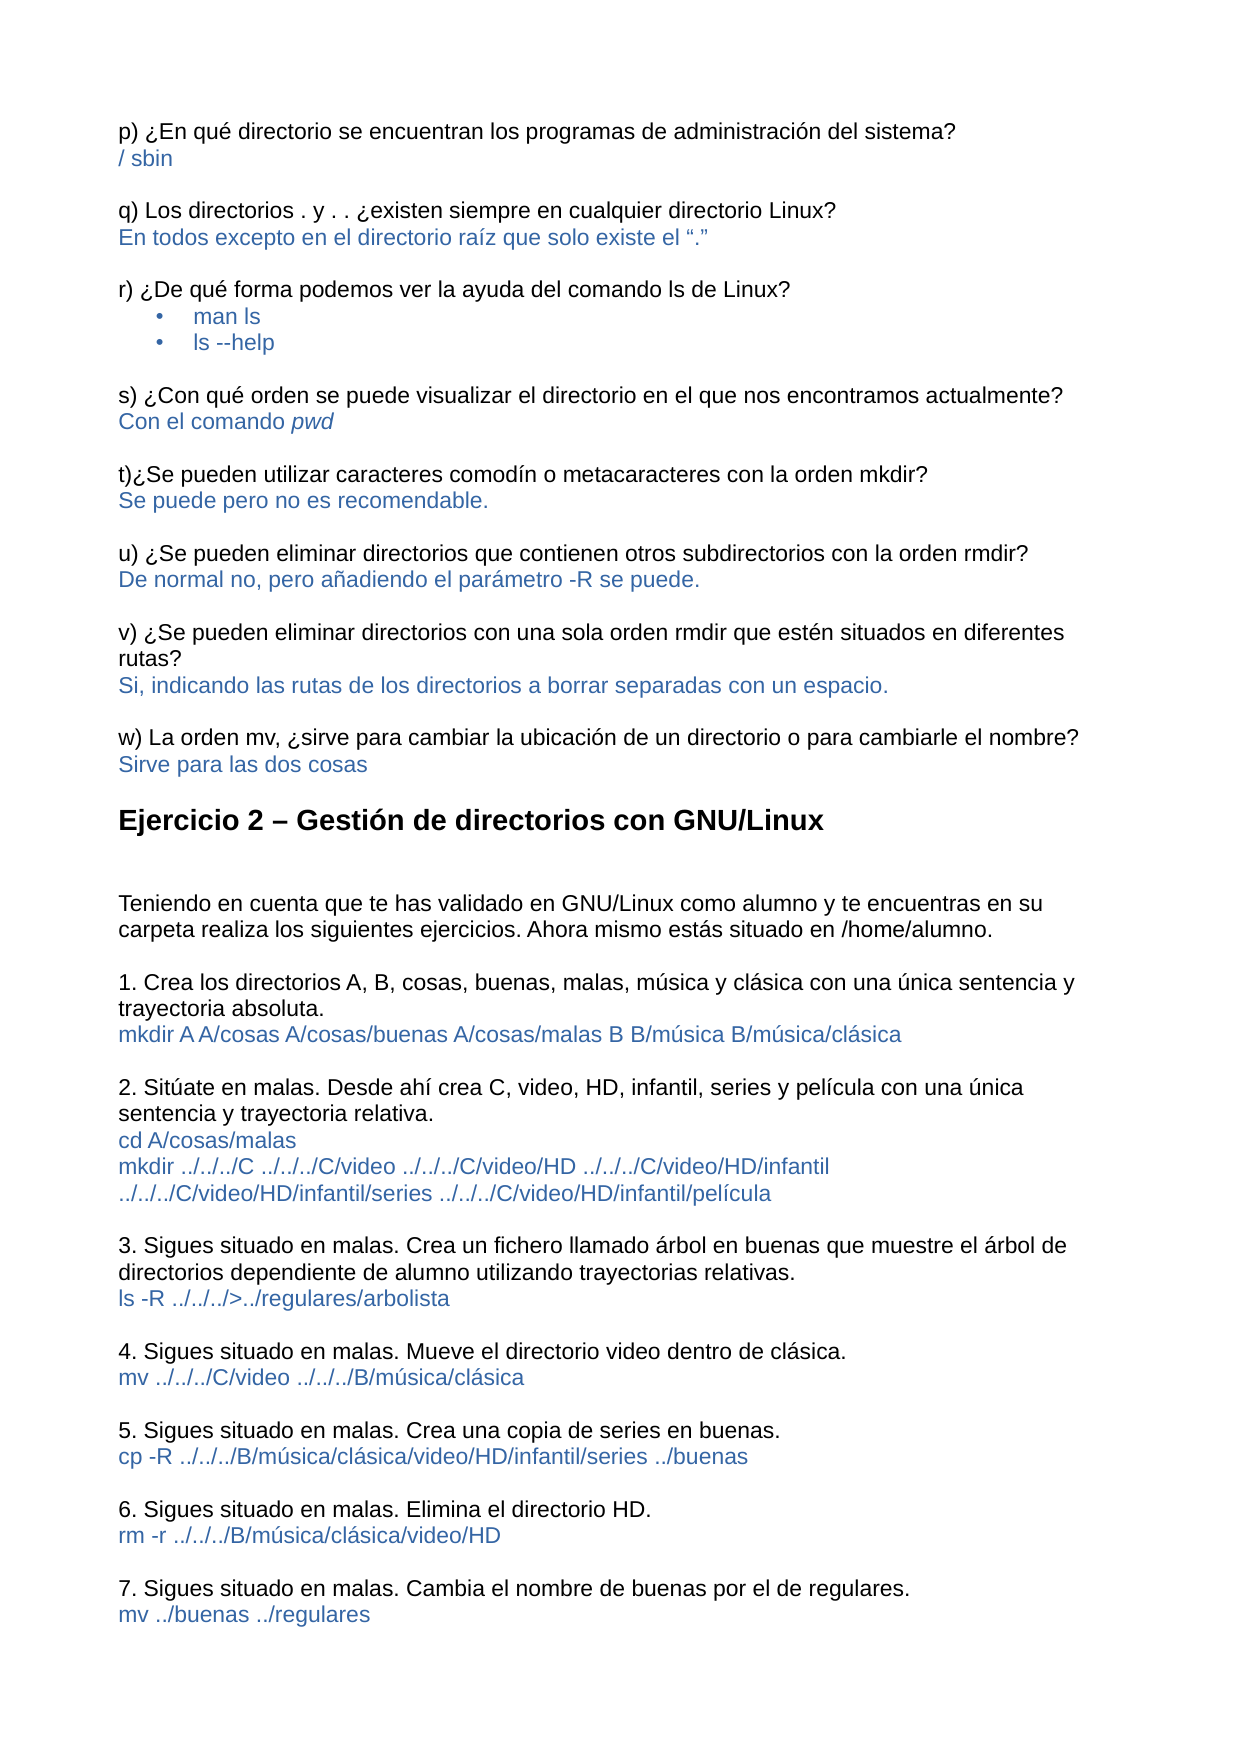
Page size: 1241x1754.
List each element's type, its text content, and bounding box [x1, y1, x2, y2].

text rm -r ../../../B/música/clásica/video/HD [118, 1522, 1122, 1548]
text cp -R ../../../B/música/clásica/video/HD/infantil/series ../buenas [118, 1443, 1122, 1469]
text 5. Sigues situado en malas. Crea una copia de series en buenas. [118, 1417, 1122, 1443]
text Sirve para las dos cosas [118, 751, 1122, 777]
text p) ¿En qué directorio se encuentran los programas de administración del sistema? [118, 118, 1122, 144]
text trayectoria absoluta. [118, 995, 1122, 1021]
text mkdir A A/cosas A/cosas/buenas A/cosas/malas B B/música B/música/clásica [118, 1021, 1122, 1048]
text Con el comando pwd [118, 408, 1122, 434]
text De normal no, pero añadiendo el parámetro -R se puede. [118, 566, 1122, 592]
list man ls [156, 303, 1122, 329]
text w) La orden mv, ¿sirve para cambiar la ubicación de un directorio o para cambiarle el nombre? [118, 724, 1122, 751]
text 4. Sigues situado en malas. Mueve el directorio video dentro de clásica. [118, 1338, 1122, 1364]
text Teniendo en cuenta que te has validado en GNU/Linux como alumno y te encuentras en su carpeta realiza los siguientes ejercicios. Ahora mismo estás situado en /home/alumno. [118, 889, 1122, 942]
text q) Los directorios . y . . ¿existen siempre en cualquier directorio Linux? [118, 197, 1122, 223]
text 3. Sigues situado en malas. Crea un fichero llamado árbol en buenas que muestre el árbol de [118, 1232, 1122, 1258]
text t)¿Se pueden utilizar caracteres comodín o metacaracteres con la orden mkdir? [118, 461, 1122, 487]
text r) ¿De qué forma podemos ver la ayuda del comando ls de Linux? [118, 276, 1122, 303]
text directorios dependiente de alumno utilizando trayectorias relativas. [118, 1258, 1122, 1285]
text 1. Crea los directorios A, B, cosas, buenas, malas, música y clásica con una única sentencia y [118, 969, 1122, 995]
text 7. Sigues situado en malas. Cambia el nombre de buenas por el de regulares. [118, 1575, 1122, 1601]
text mkdir ../../../C ../../../C/video ../../../C/video/HD ../../../C/video/HD/infantil ../../../C/video/HD/infantil/series ../../../C/video/HD/infantil/película [118, 1153, 1122, 1206]
text mv ../buenas ../regulares [118, 1601, 1122, 1627]
text ls -R ../../../>../regulares/arbolista [118, 1285, 1122, 1311]
text cd A/cosas/malas [118, 1127, 1122, 1153]
text u) ¿Se pueden eliminar directorios que contienen otros subdirectorios con la orden rmdir? [118, 540, 1122, 566]
text En todos excepto en el directorio raíz que solo existe el “.” [118, 223, 1122, 250]
text mv ../../../C/video ../../../B/música/clásica [118, 1364, 1122, 1390]
text Se puede pero no es recomendable. [118, 487, 1122, 513]
text Si, indicando las rutas de los directorios a borrar separadas con un espacio. [118, 672, 1122, 698]
text Ejercicio 2 – Gestión de directorios con GNU/Linux [118, 803, 1122, 837]
text s) ¿Con qué orden se puede visualizar el directorio en el que nos encontramos actualmente? [118, 382, 1122, 408]
text v) ¿Se pueden eliminar directorios con una sola orden rmdir que estén situados en diferentes rutas? [118, 619, 1122, 672]
text 6. Sigues situado en malas. Elimina el directorio HD. [118, 1496, 1122, 1522]
list ls --help [156, 329, 1122, 355]
text 2. Sitúate en malas. Desde ahí crea C, video, HD, infantil, series y película con una única sentencia y trayectoria relativa. [118, 1074, 1122, 1127]
text / sbin [118, 144, 1122, 171]
